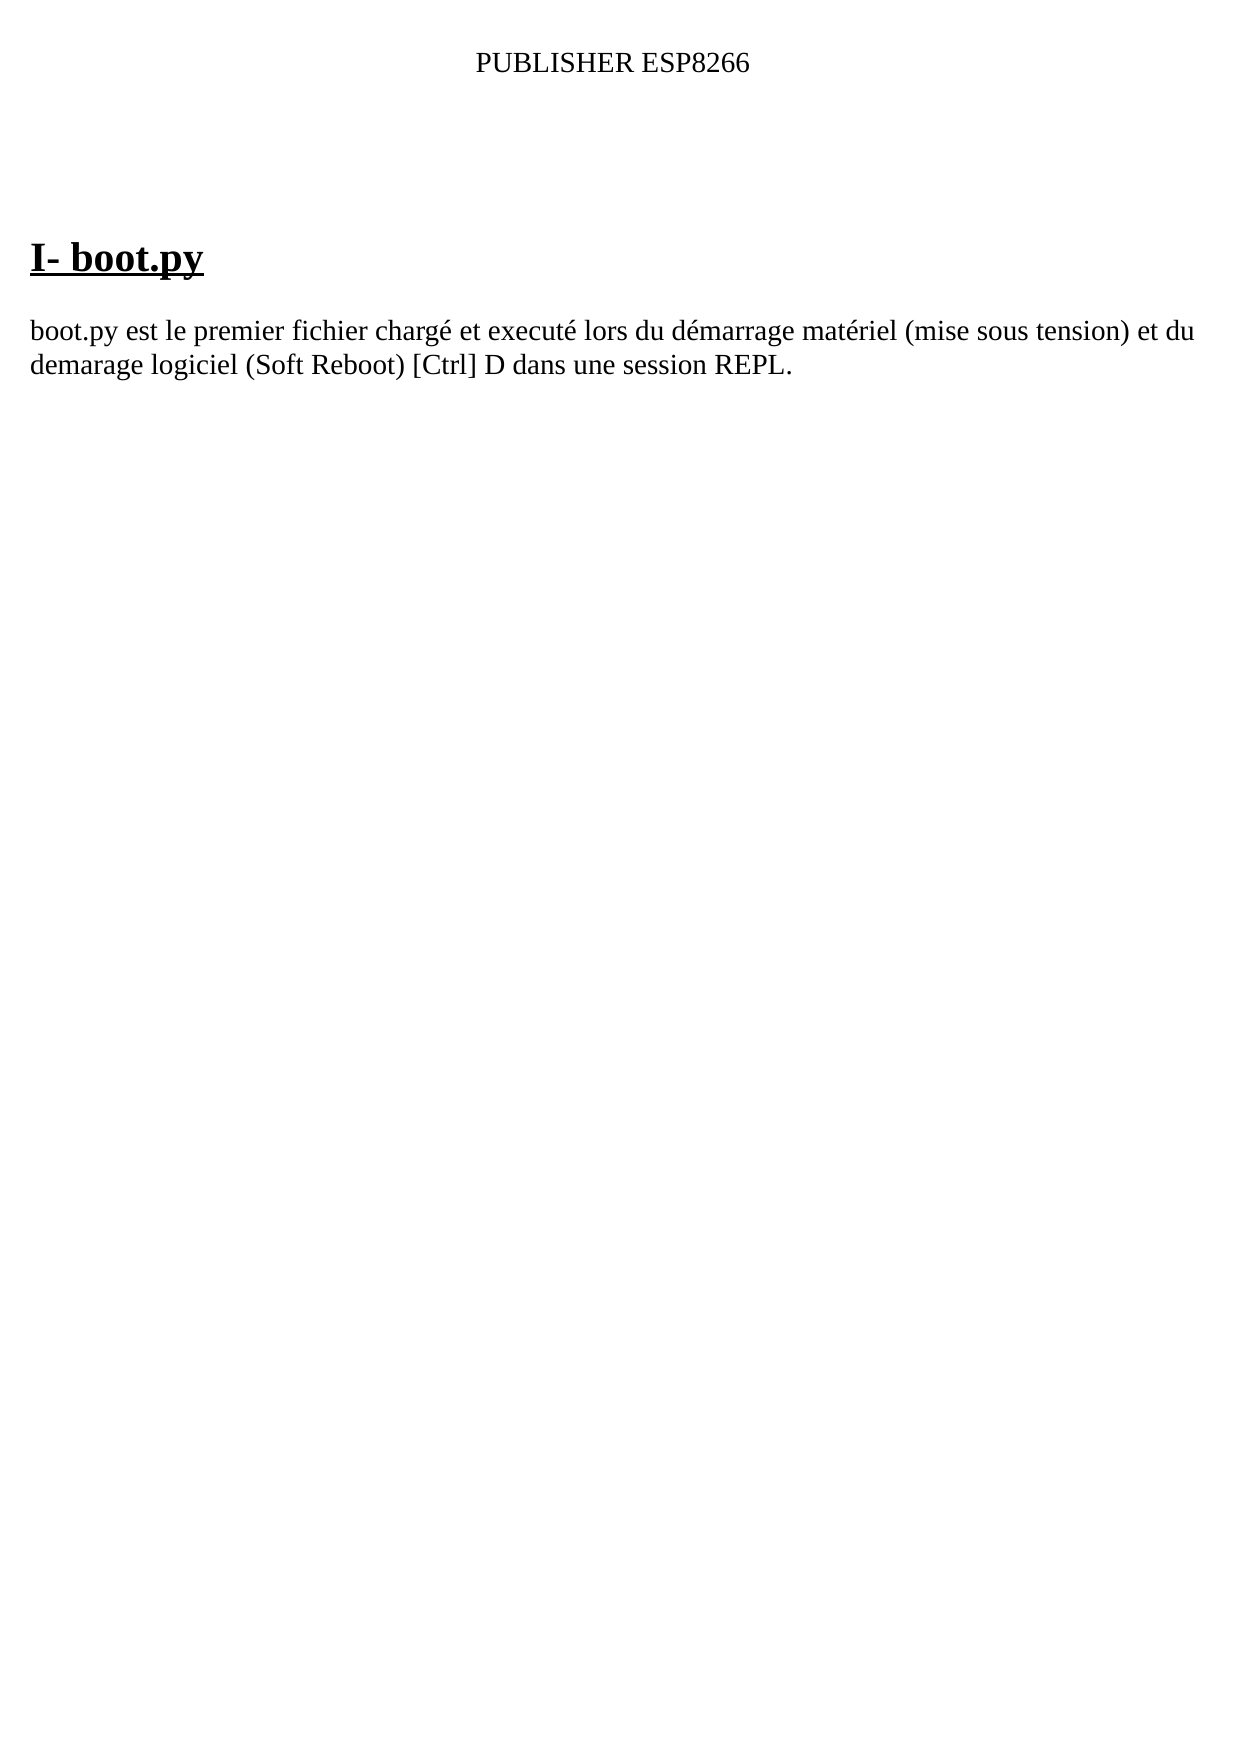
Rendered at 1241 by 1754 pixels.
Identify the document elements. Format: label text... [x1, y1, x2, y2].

text boot.py est le premier fichier chargé et executé lors du démarrage matériel (mise sous tension) et du demarage logiciel (Soft Reboot) [Ctrl] D dans une session REPL. [30, 313, 1196, 381]
text I- boot.py [30, 232, 1196, 280]
